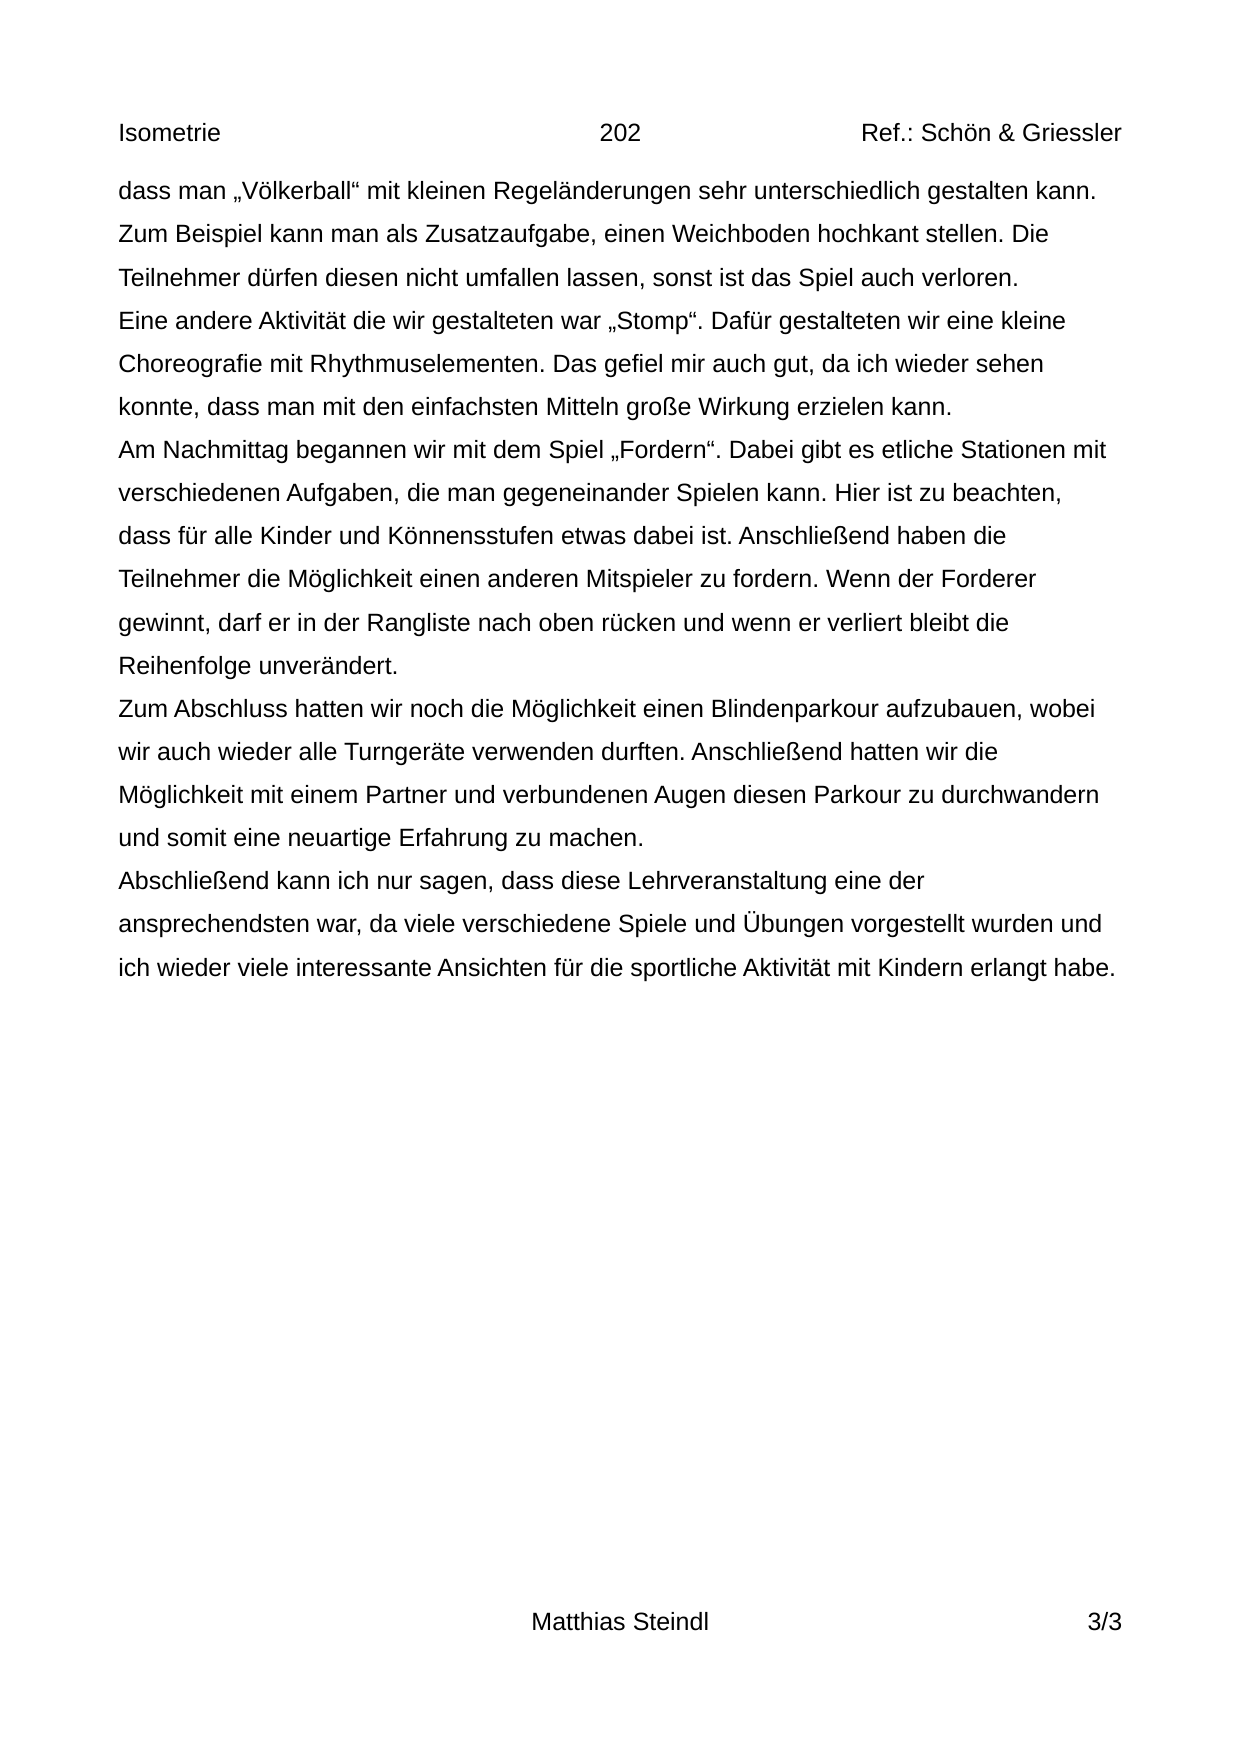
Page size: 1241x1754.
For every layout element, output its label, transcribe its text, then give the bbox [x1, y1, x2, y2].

text Zum Abschluss hatten wir noch die Möglichkeit einen Blindenparkour aufzubauen, wobei wir auch wieder alle Turngeräte verwenden durften. Anschließend hatten wir die Möglichkeit mit einem Partner und verbundenen Augen diesen Parkour zu durchwandern und somit eine neuartige Erfahrung zu machen. [118, 694, 1122, 852]
text Abschließend kann ich nur sagen, dass diese Lehrveranstaltung eine der ansprechendsten war, da viele verschiedene Spiele und Übungen vorgestellt wurden und ich wieder viele interessante Ansichten für die sportliche Aktivität mit Kindern erlangt habe. [118, 866, 1122, 981]
text Eine andere Aktivität die wir gestalteten war „Stomp“. Dafür gestalteten wir eine kleine Choreografie mit Rhythmuselementen. Das gefiel mir auch gut, da ich wieder sehen konnte, dass man mit den einfachsten Mitteln große Wirkung erzielen kann. [118, 306, 1122, 421]
text Am Nachmittag begannen wir mit dem Spiel „Fordern“. Dabei gibt es etliche Stationen mit verschiedenen Aufgaben, die man gegeneinander Spielen kann. Hier ist zu beachten, dass für alle Kinder und Könnensstufen etwas dabei ist. Anschließend haben die Teilnehmer die Möglichkeit einen anderen Mitspieler zu fordern. Wenn der Forderer gewinnt, darf er in der Rangliste nach oben rücken und wenn er verliert bleibt die Reihenfolge unverändert. [118, 435, 1122, 679]
text dass man „Völkerball“ mit kleinen Regeländerungen sehr unterschiedlich gestalten kann. Zum Beispiel kann man als Zusatzaufgabe, einen Weichboden hochkant stellen. Die Teilnehmer dürfen diesen nicht umfallen lassen, sonst ist das Spiel auch verloren. [118, 176, 1122, 291]
